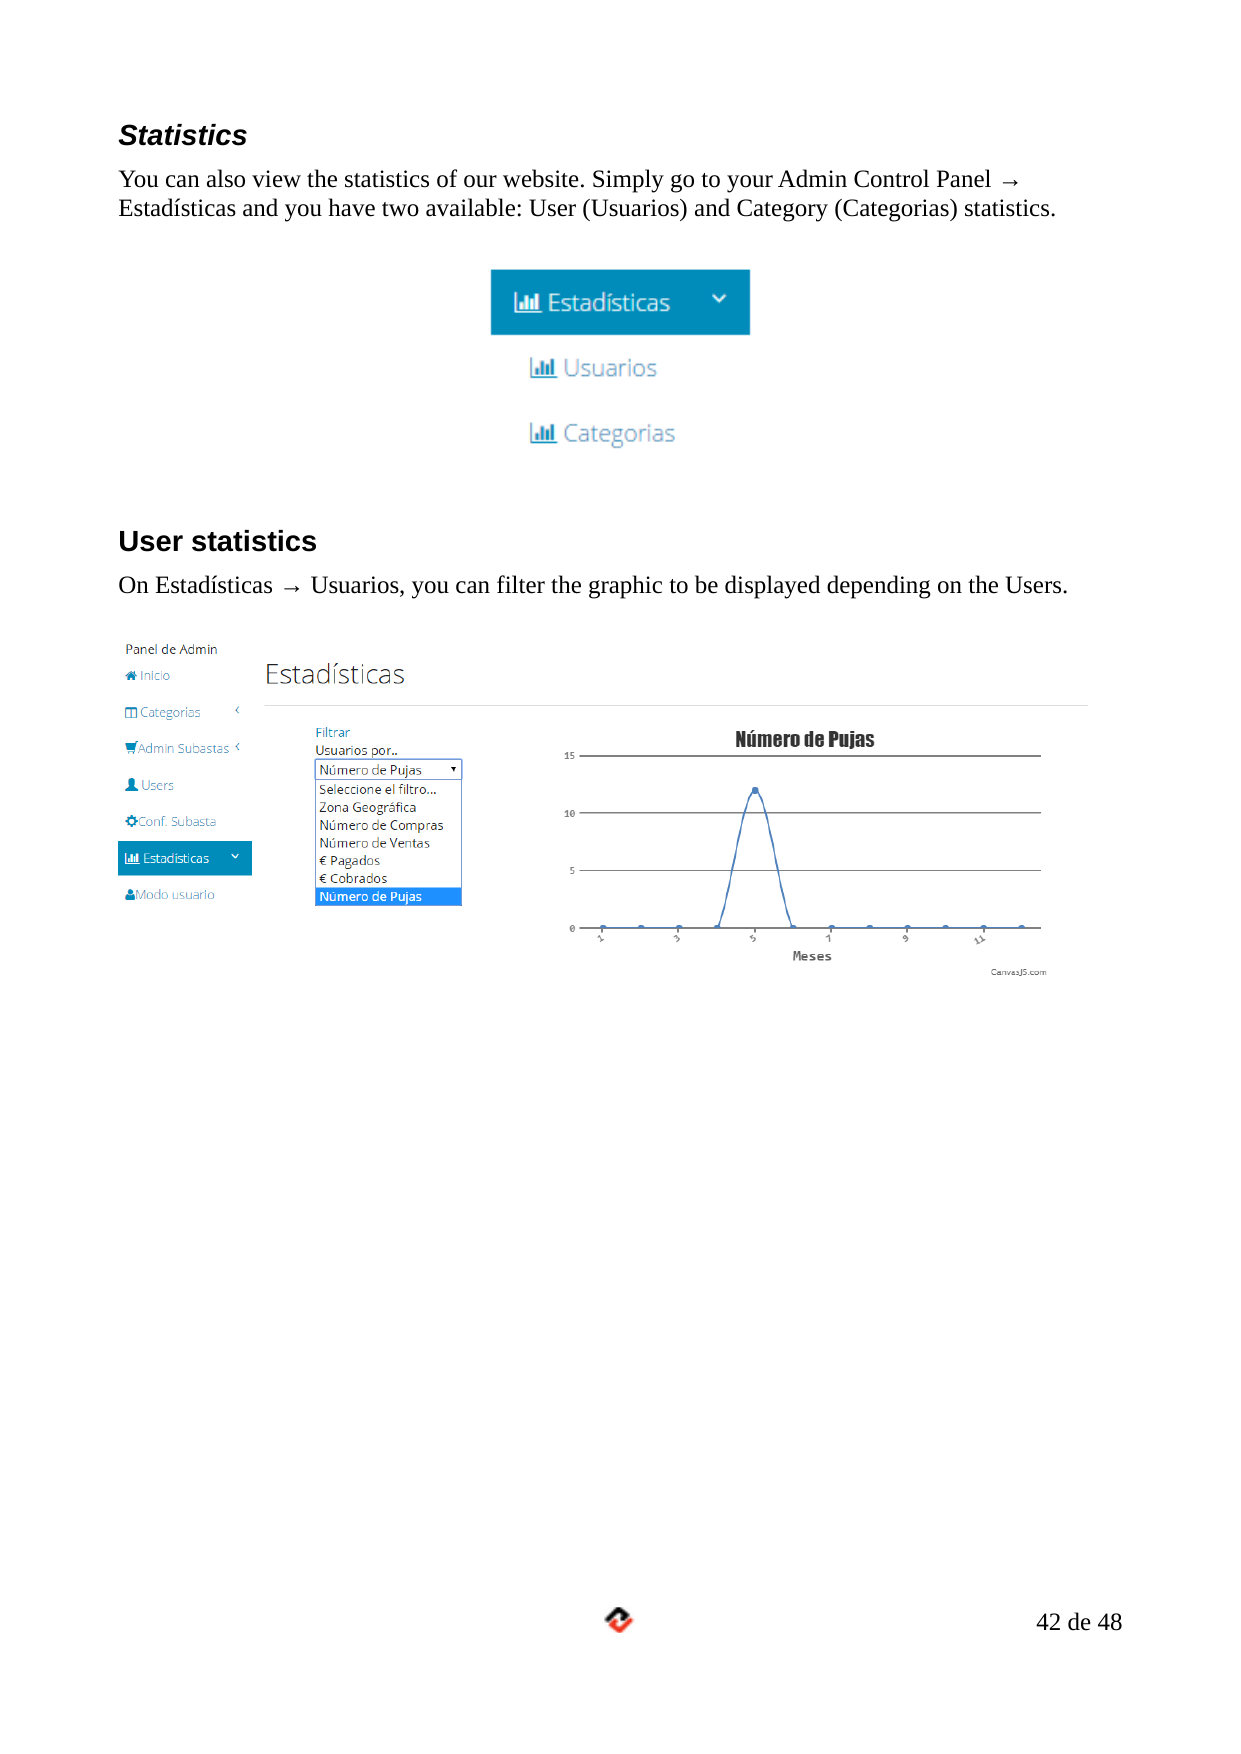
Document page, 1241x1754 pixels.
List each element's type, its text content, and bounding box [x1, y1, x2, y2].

text You can also view the statistics of our website. Simply go to your Admin Control Panel → Estadísticas and you have two available: User (Usuarios) and Category (Categorias) statistics. [118, 164, 1122, 222]
subtitle Statistics [118, 118, 1122, 152]
text On Estadísticas → Usuarios, you can filter the graphic to be displayed depending on the Users. [118, 570, 1122, 599]
subtitle User statistics [118, 524, 1122, 557]
